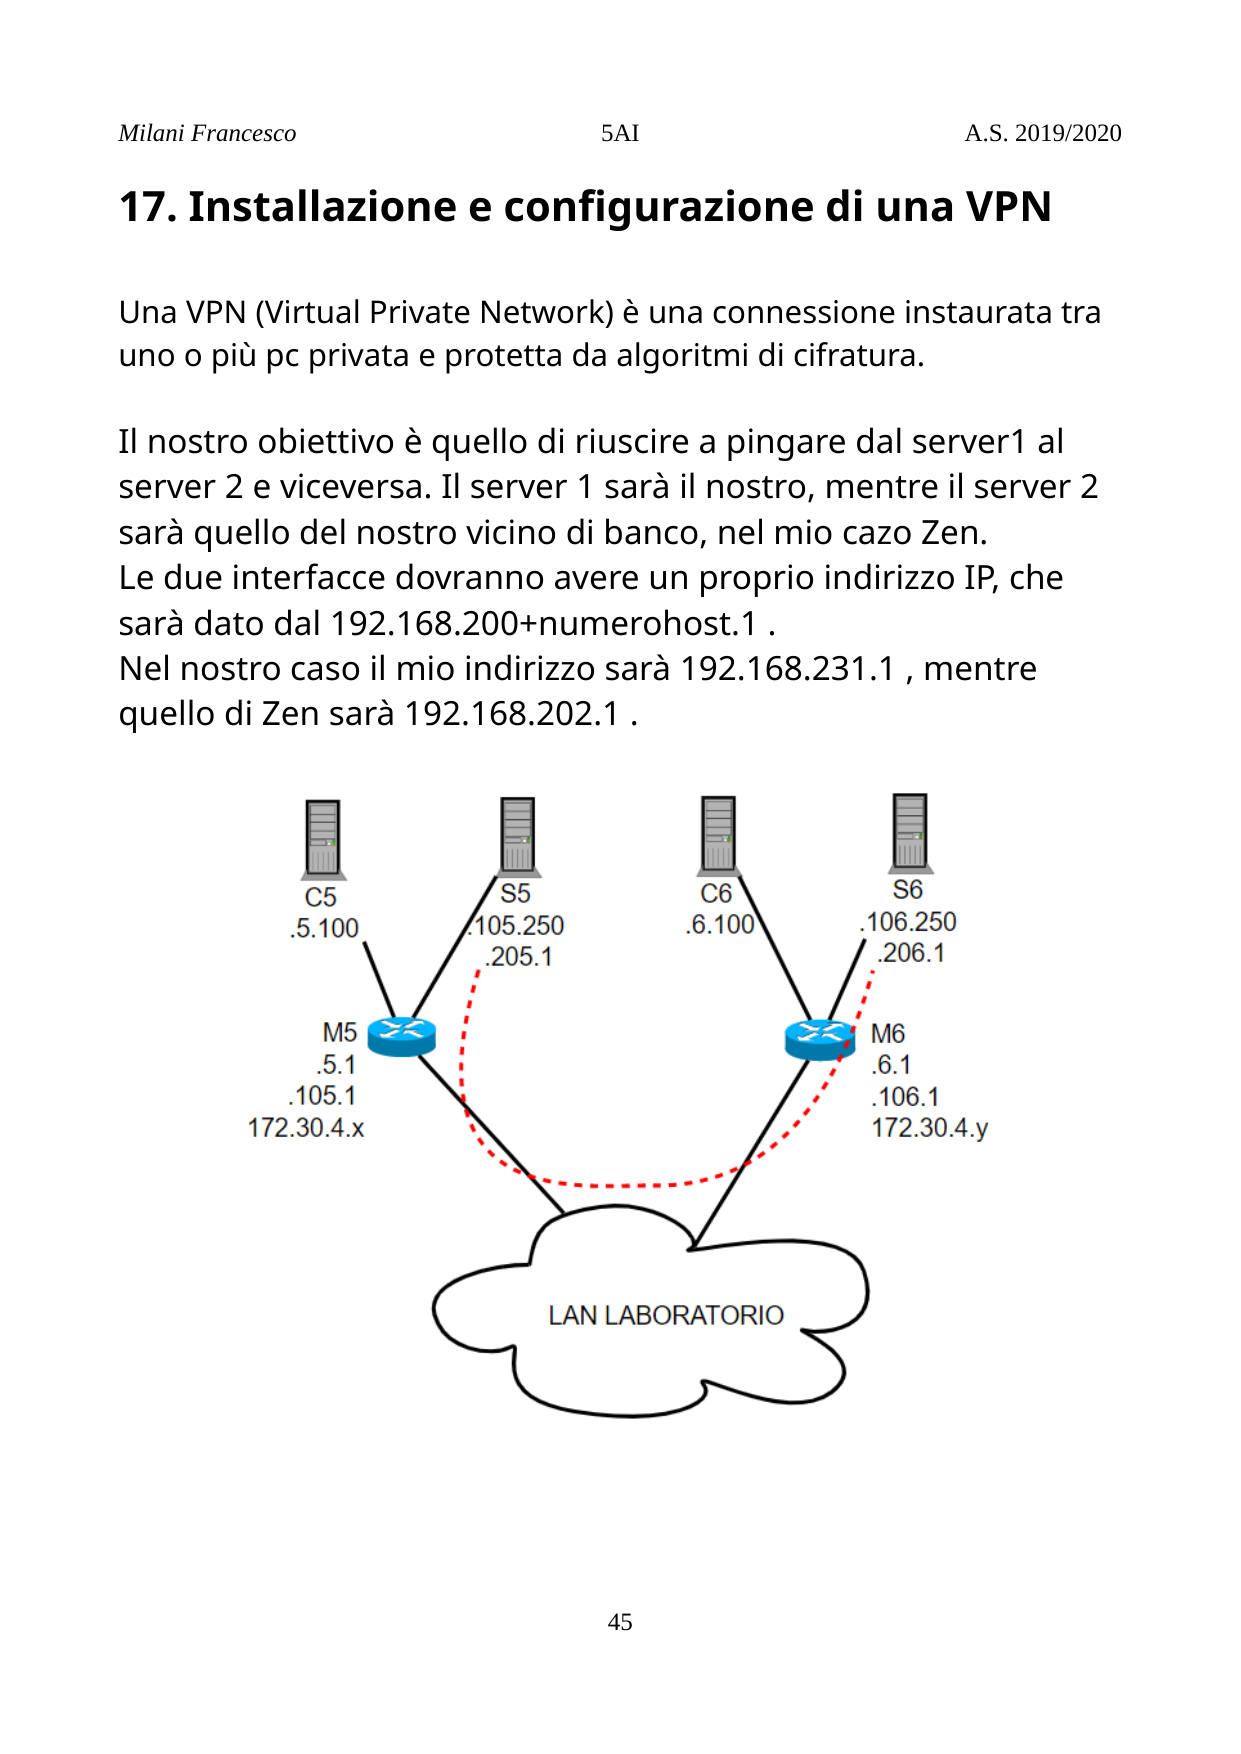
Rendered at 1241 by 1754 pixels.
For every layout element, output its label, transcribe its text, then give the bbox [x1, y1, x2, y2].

text Nel nostro caso il mio indirizzo sarà 192.168.231.1 , mentre quello di Zen sarà 192.168.202.1 . [118, 645, 1122, 736]
text Il nostro obiettivo è quello di riuscire a pingare dal server1 al server 2 e viceversa. Il server 1 sarà il nostro, mentre il server 2 sarà quello del nostro vicino di banco, nel mio cazo Zen. [118, 418, 1122, 554]
text 17. Installazione e configurazione di una VPN [118, 176, 1122, 233]
text Una VPN (Virtual Private Network) è una connessione instaurata tra uno o più pc privata e protetta da algoritmi di cifratura. [118, 290, 1122, 375]
text Le due interfacce dovranno avere un proprio indirizzo IP, che sarà dato dal 192.168.200+numerohost.1 . [118, 554, 1122, 645]
picture [243, 787, 997, 1438]
